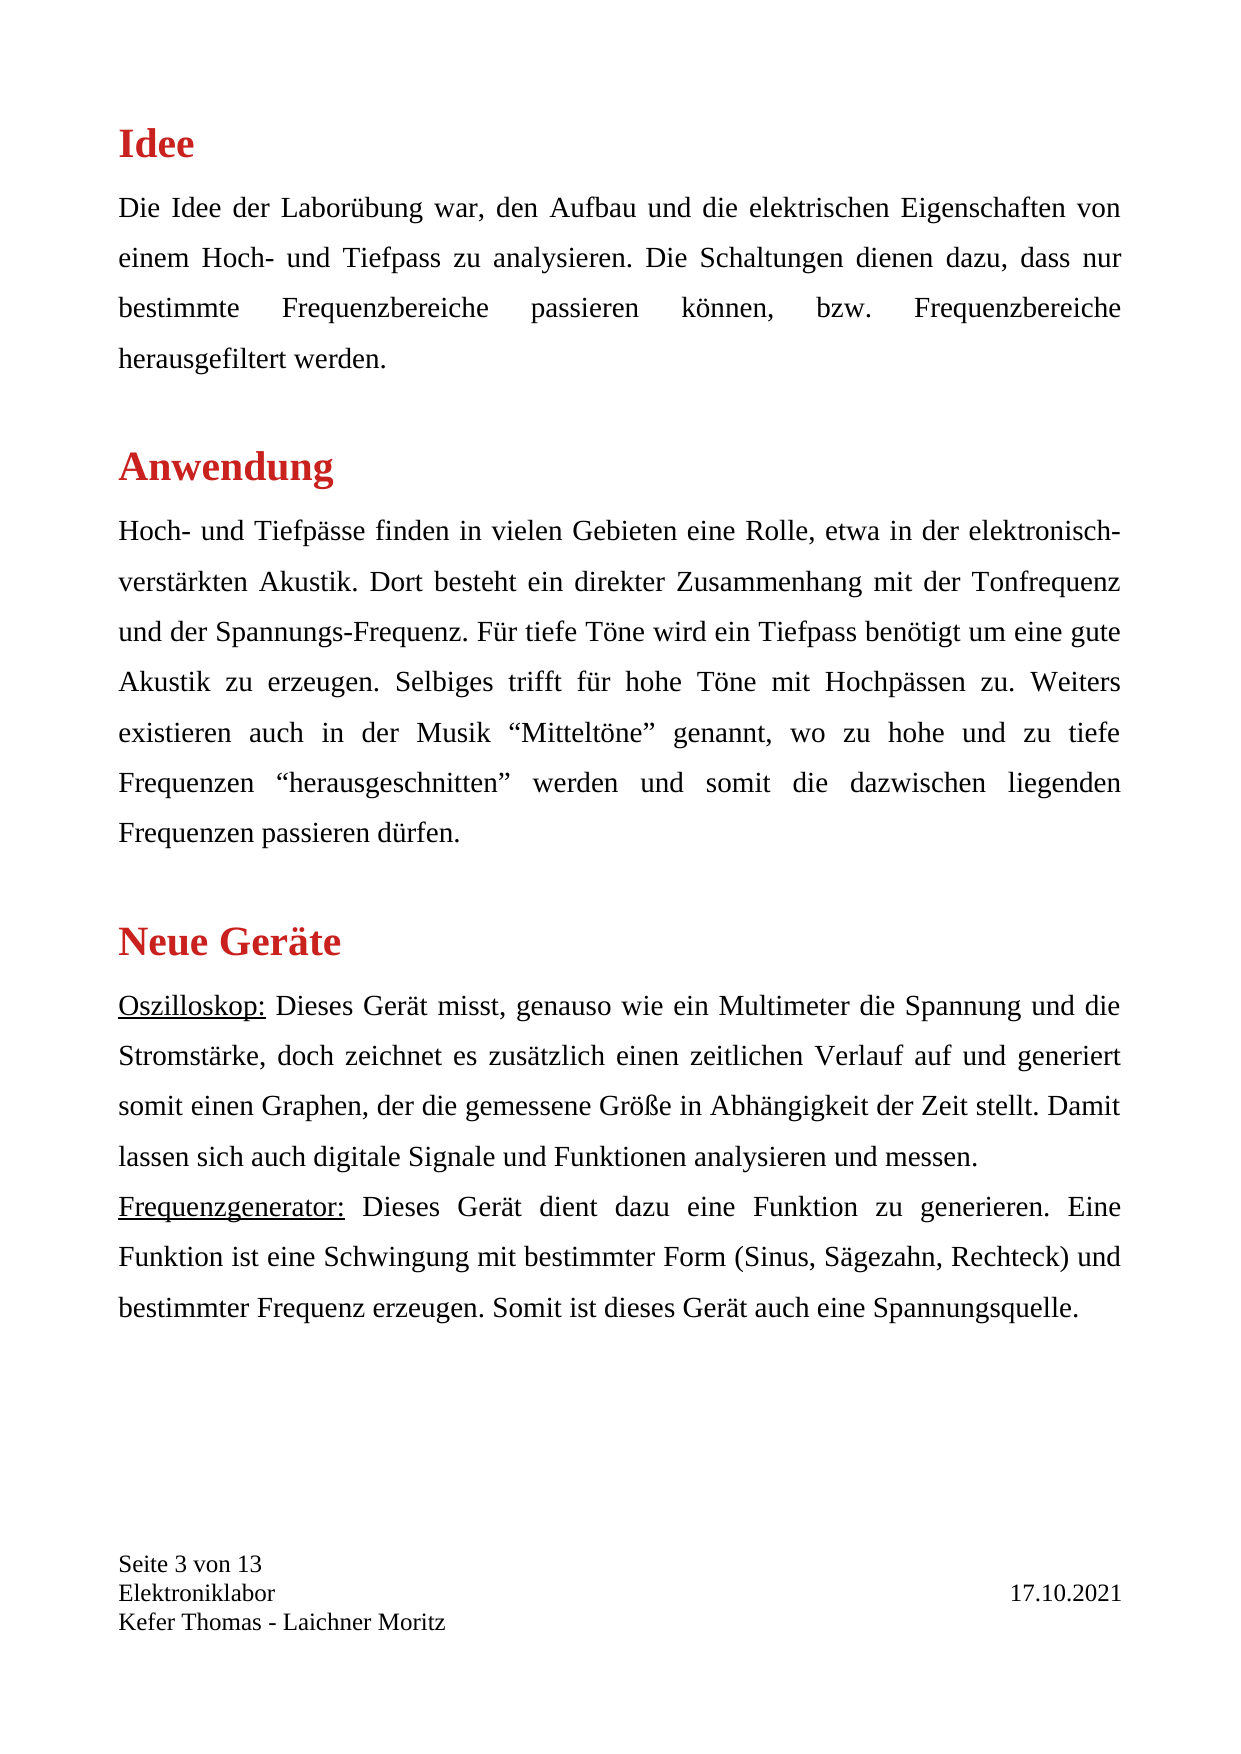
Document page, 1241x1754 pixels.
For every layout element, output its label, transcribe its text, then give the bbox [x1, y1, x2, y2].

text Die Idee der Laborübung war, den Aufbau und die elektrischen Eigenschaften von einem Hoch- und Tiefpass zu analysieren. Die Schaltungen dienen dazu, dass nur bestimmte Frequenzbereiche passieren können, bzw. Frequenzbereiche herausgefiltert werden. [118, 190, 1122, 374]
text Hoch- und Tiefpässe finden in vielen Gebieten eine Rolle, etwa in der elektronisch-verstärkten Akustik. Dort besteht ein direkter Zusammenhang mit der Tonfrequenz und der Spannungs-Frequenz. Für tiefe Töne wird ein Tiefpass benötigt um eine gute Akustik zu erzeugen. Selbiges trifft für hohe Töne mit Hochpässen zu. Weiters existieren auch in der Musik “Mitteltöne” genannt, wo zu hohe und zu tiefe Frequenzen “herausgeschnitten” werden und somit die dazwischen liegenden Frequenzen passieren dürfen. [118, 513, 1122, 849]
text Anwendung [118, 442, 1122, 489]
text Idee [118, 118, 1122, 166]
text Oszilloskop: Dieses Gerät misst, genauso wie ein Multimeter die Spannung und die Stromstärke, doch zeichnet es zusätzlich einen zeitlichen Verlauf auf und generiert somit einen Graphen, der die gemessene Größe in Abhängigkeit der Zeit stellt. Damit lassen sich auch digitale Signale und Funktionen analysieren und messen. [118, 988, 1122, 1172]
text Neue Geräte [118, 916, 1122, 964]
text Frequenzgenerator: Dieses Gerät dient dazu eine Funktion zu generieren. Eine Funktion ist eine Schwingung mit bestimmter Form (Sinus, Sägezahn, Rechteck) und bestimmter Frequenz erzeugen. Somit ist dieses Gerät auch eine Spannungsquelle. [118, 1189, 1122, 1323]
